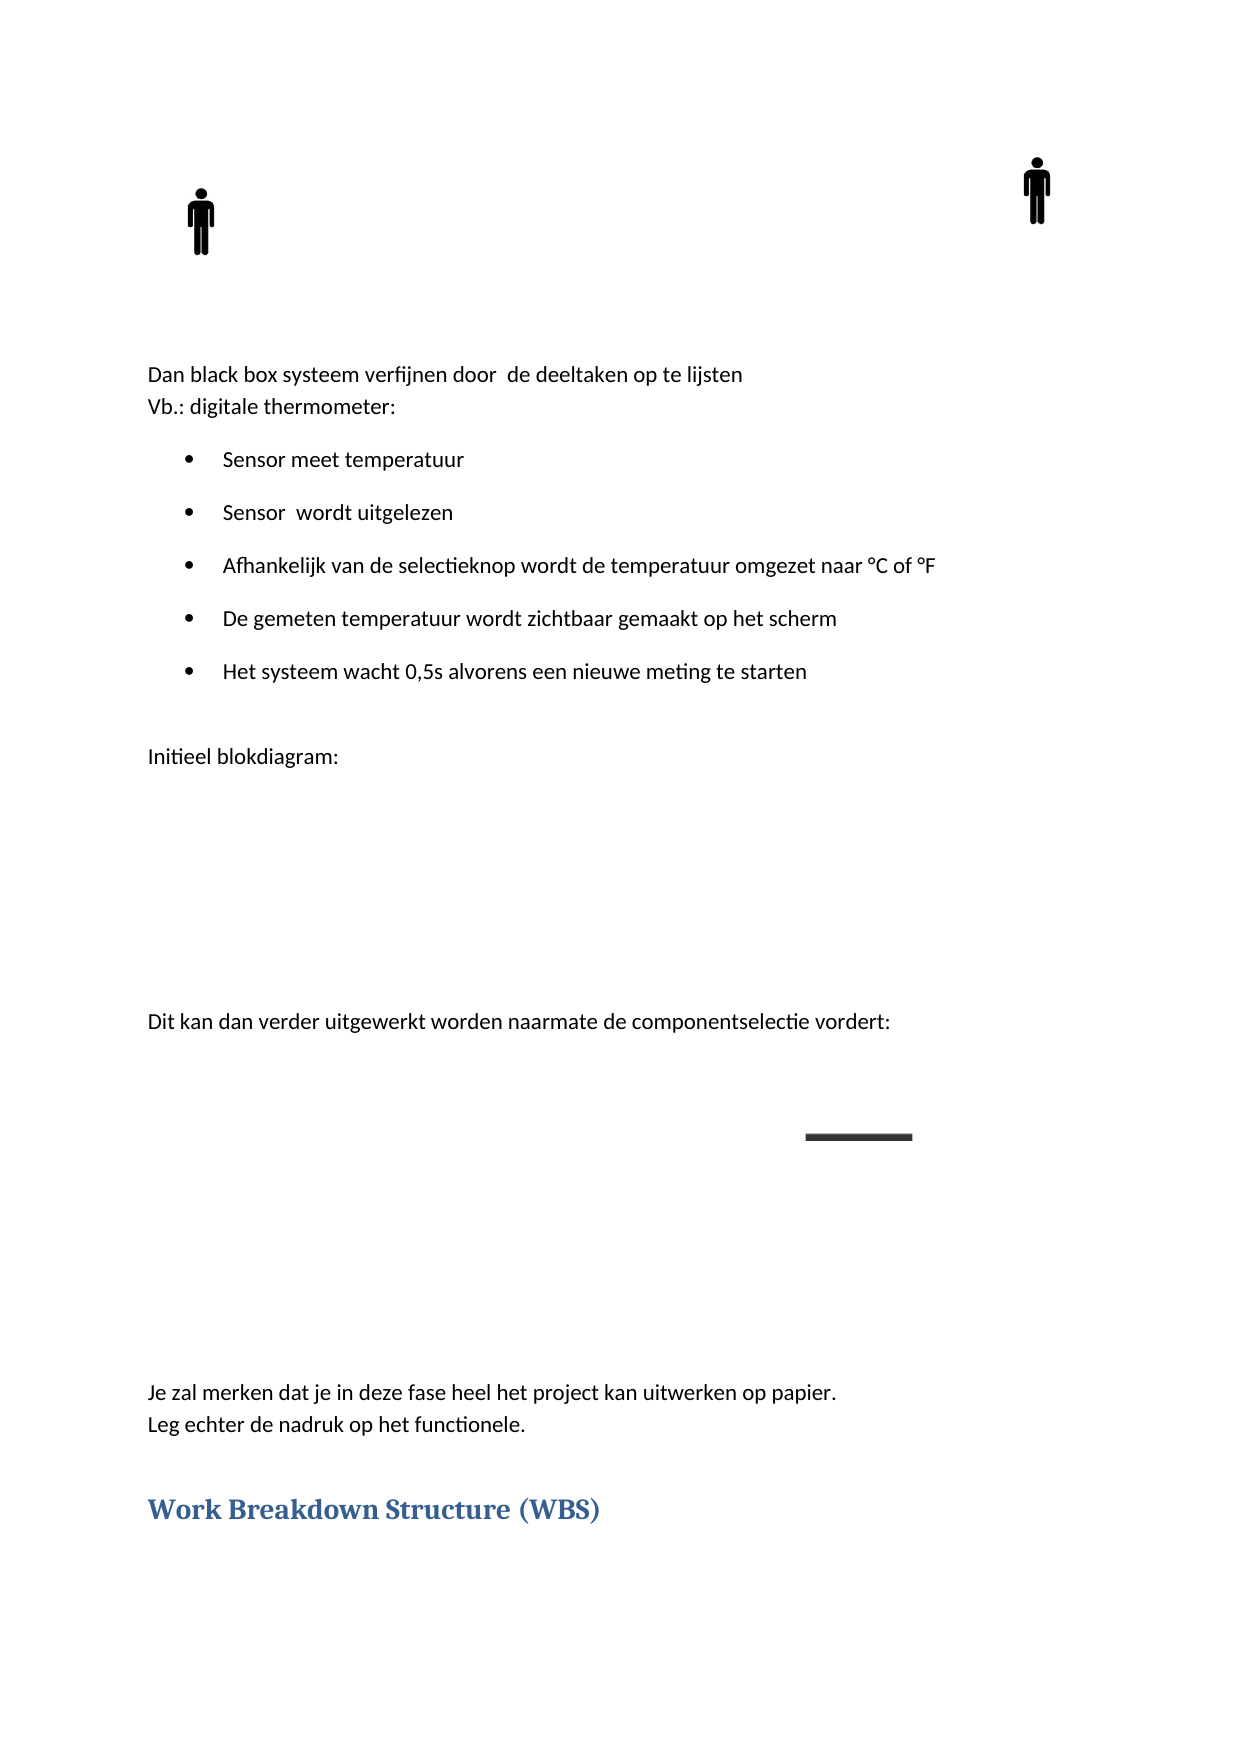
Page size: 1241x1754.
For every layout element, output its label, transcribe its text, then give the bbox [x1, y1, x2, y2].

list Afhankelijk van de selectieknop wordt de temperatuur omgezet naar °C of °F [185, 551, 1093, 579]
subtitle Work Breakdown Structure (WBS) [148, 1493, 1093, 1526]
text Dan black box systeem verfijnen door de deeltaken op te lijsten Vb.: digitale thermometer: [148, 360, 1093, 420]
picture [998, 152, 1075, 229]
list Sensor wordt uitgelezen [185, 498, 1093, 526]
text Je zal merken dat je in deze fase heel het project kan uitwerken op papier. Leg echter de nadruk op het functionele. [148, 1378, 1093, 1439]
text Initieel blokdiagram: [148, 742, 1093, 770]
list Het systeem wacht 0,5s alvorens een nieuwe meting te starten [185, 657, 1093, 717]
picture [162, 183, 239, 260]
picture [825, 1107, 888, 1131]
text Dit kan dan verder uitgewerkt worden naarmate de componentselectie vordert: [148, 1007, 1093, 1035]
list De gemeten temperatuur wordt zichtbaar gemaakt op het scherm [185, 604, 1093, 632]
list Sensor meet temperatuur [185, 445, 1093, 473]
